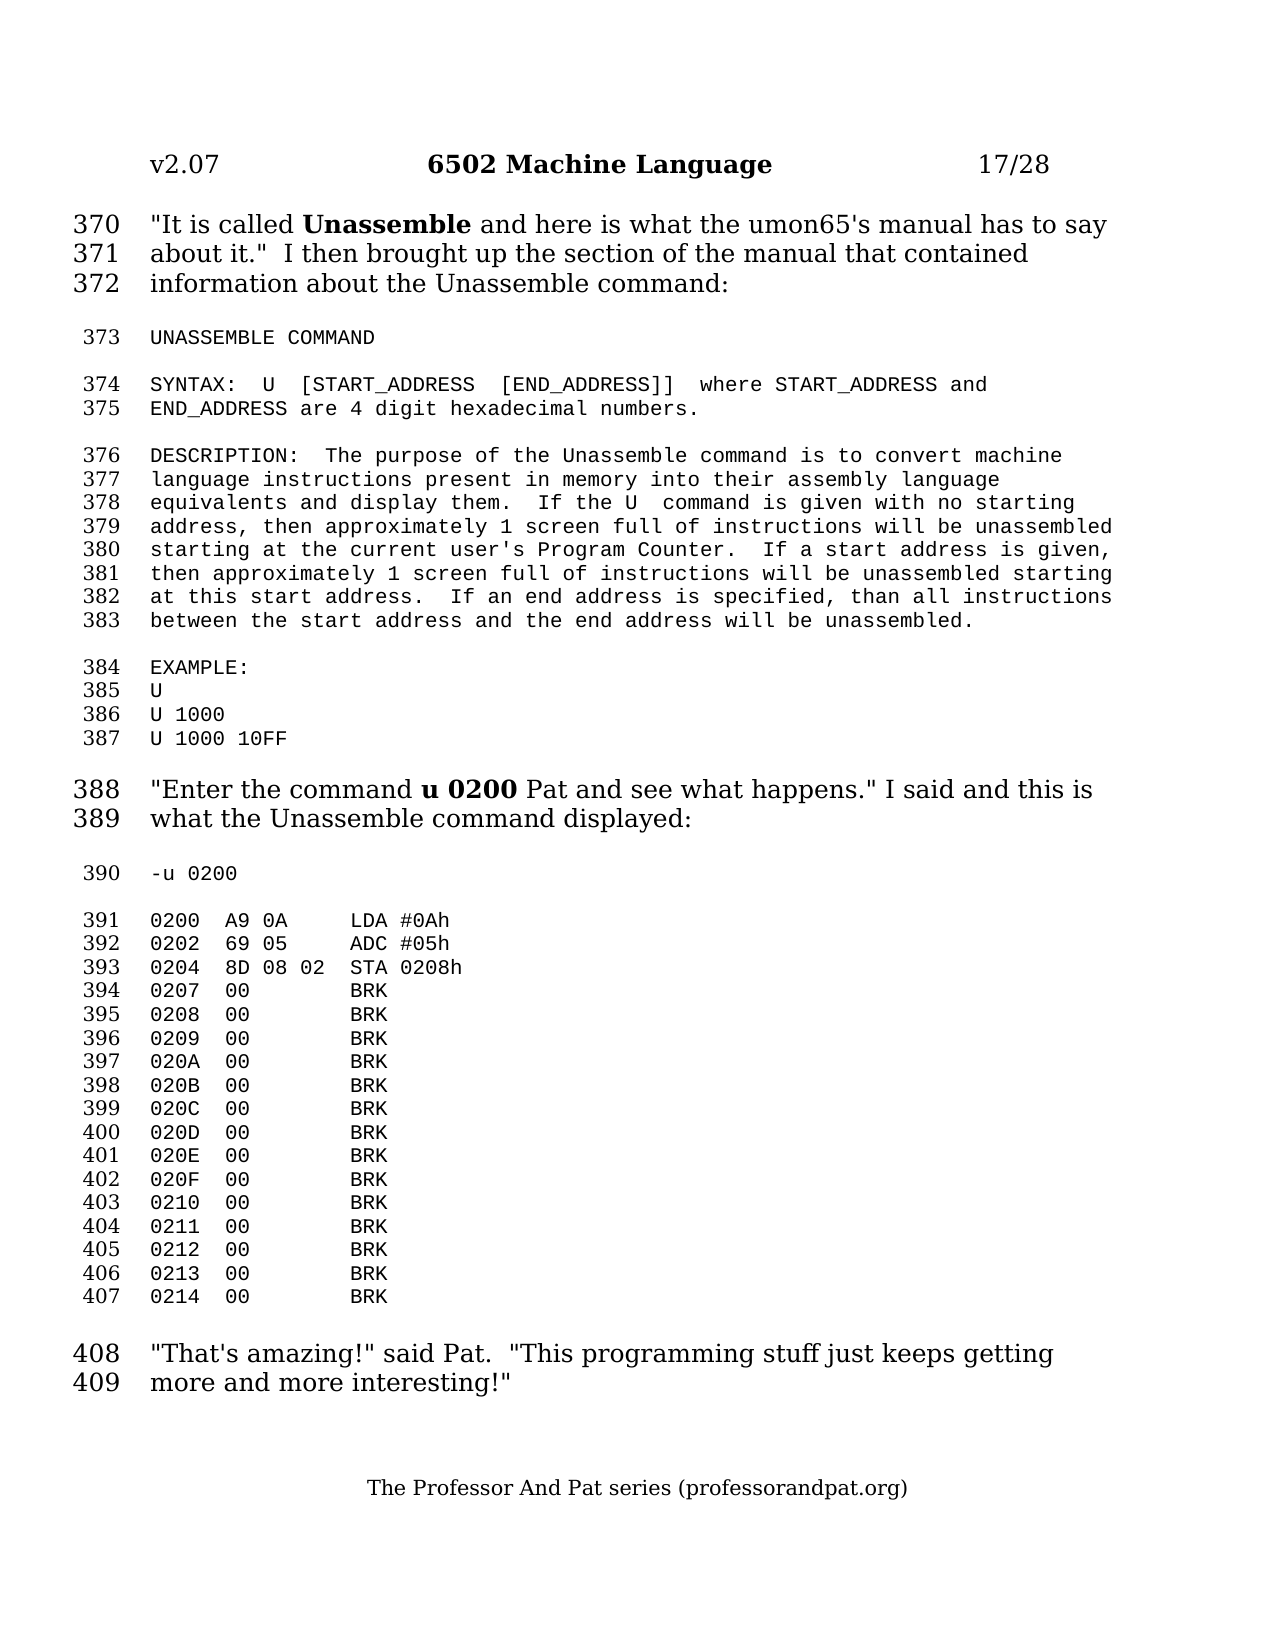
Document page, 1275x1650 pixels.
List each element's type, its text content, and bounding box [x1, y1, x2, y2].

text DESCRIPTION: The purpose of the Unassemble command is to convert machine language instructions present in memory into their assembly language equivalents and display them. If the U command is given with no starting address, then approximately 1 screen full of instructions will be unassembled starting at the current user's Program Counter. If a start address is given, then approximately 1 screen full of instructions will be unassembled starting at this start address. If an end address is specified, than all instructions between the start address and the end address will be unassembled. [150, 445, 1125, 633]
text -u 0200 [150, 863, 1125, 886]
text 0200 A9 0A LDA #0Ah [150, 910, 1125, 933]
text U 1000 [150, 704, 1125, 728]
text 0207 00 BRK [150, 981, 1125, 1004]
text 020E 00 BRK [150, 1145, 1125, 1169]
text 020F 00 BRK [150, 1169, 1125, 1192]
text 0214 00 BRK [150, 1287, 1125, 1310]
text 0212 00 BRK [150, 1239, 1125, 1263]
text 020B 00 BRK [150, 1075, 1125, 1098]
text 020C 00 BRK [150, 1098, 1125, 1122]
text 0209 00 BRK [150, 1028, 1125, 1051]
text "Enter the command u 0200 Pat and see what happens." I said and this is what the Unassemble command displayed: [150, 775, 1125, 833]
text "That's amazing!" said Pat. "This programming stuff just keeps getting more and more interesting!" [150, 1339, 1125, 1398]
text 0213 00 BRK [150, 1263, 1125, 1287]
text EXAMPLE: [150, 657, 1125, 681]
text 0211 00 BRK [150, 1216, 1125, 1239]
text SYNTAX: U [START_ADDRESS [END_ADDRESS]] where START_ADDRESS and [150, 374, 1125, 398]
text 0202 69 05 ADC #05h [150, 933, 1125, 957]
text UNASSEMBLE COMMAND [150, 327, 1125, 351]
text 0210 00 BRK [150, 1192, 1125, 1216]
text U [150, 681, 1125, 704]
text U 1000 10FF [150, 728, 1125, 751]
text "It is called Unassemble and here is what the umon65's manual has to say about it." I then brought up the section of the manual that contained information about the Unassemble command: [150, 210, 1125, 298]
text 0204 8D 08 02 STA 0208h [150, 957, 1125, 981]
text 020A 00 BRK [150, 1051, 1125, 1075]
text END_ADDRESS are 4 digit hexadecimal numbers. [150, 398, 1125, 422]
text 0208 00 BRK [150, 1004, 1125, 1028]
text 020D 00 BRK [150, 1122, 1125, 1145]
